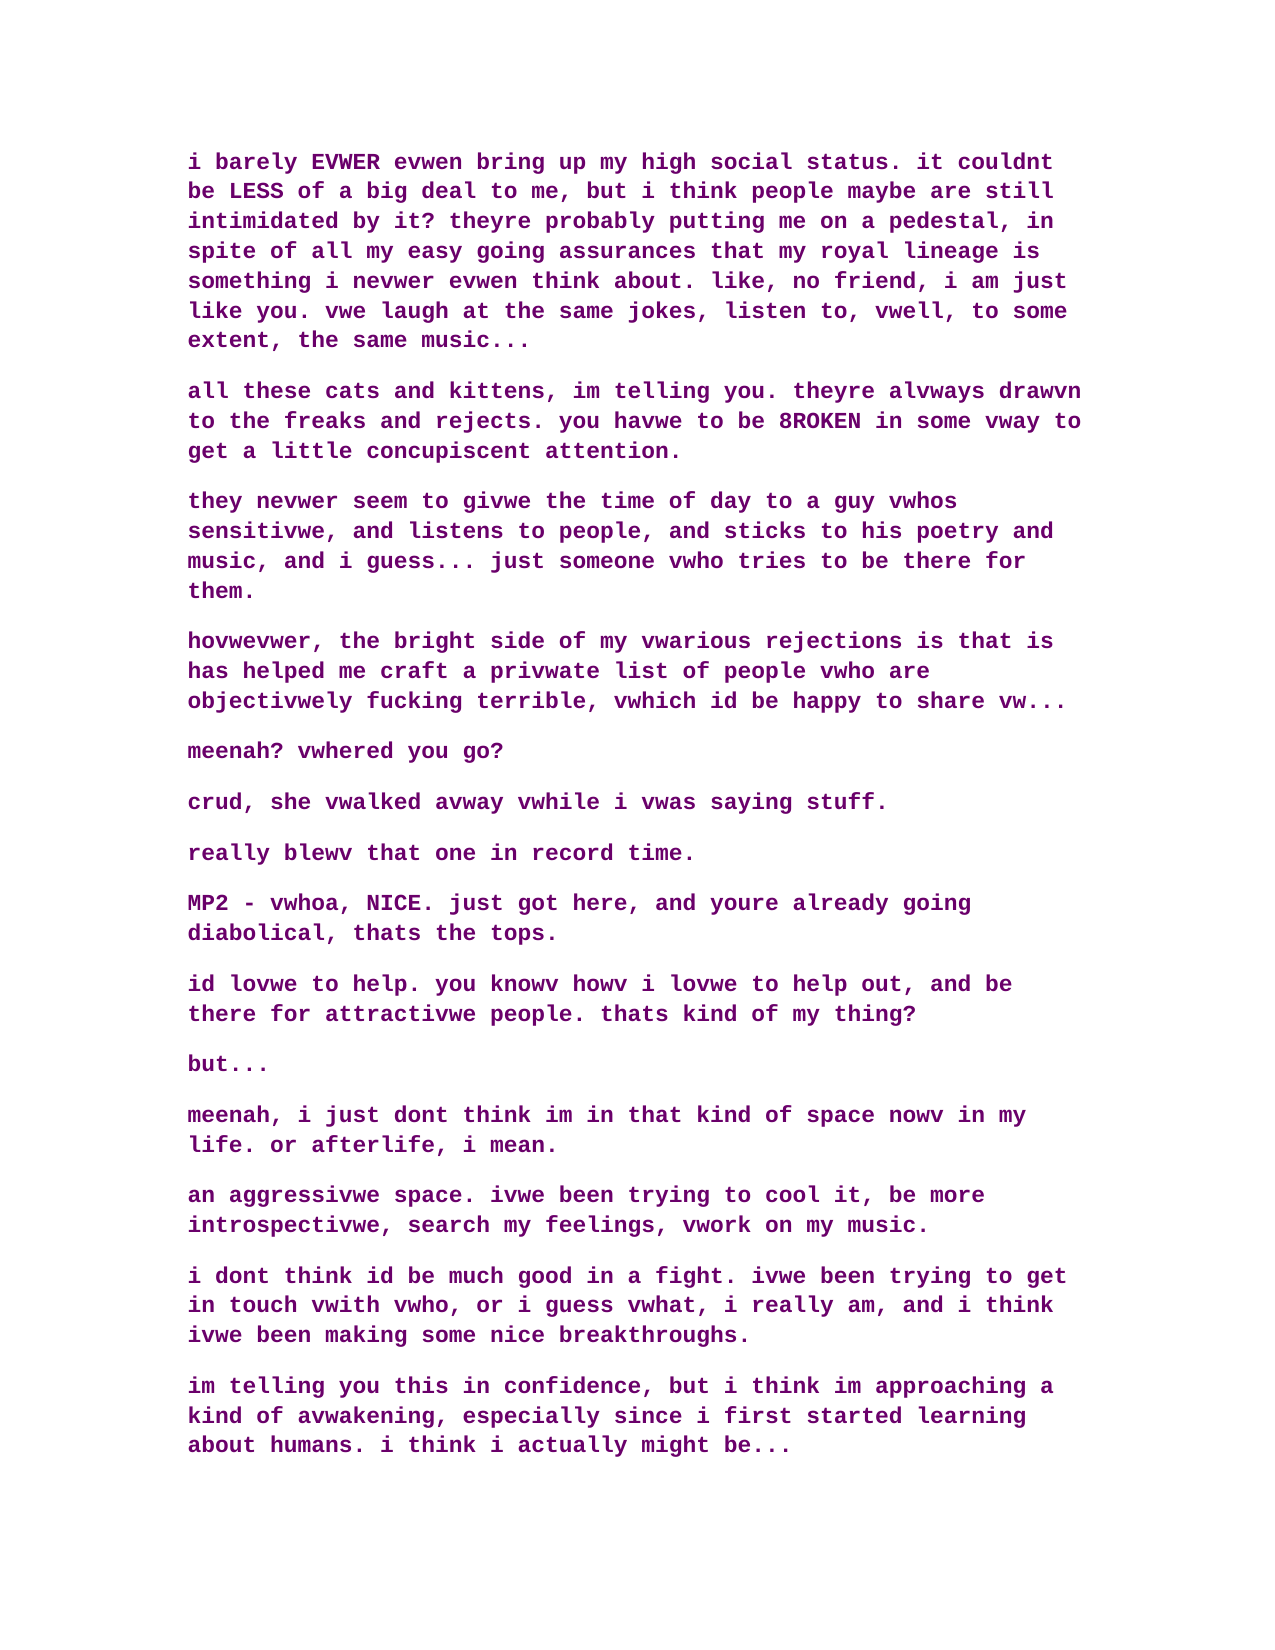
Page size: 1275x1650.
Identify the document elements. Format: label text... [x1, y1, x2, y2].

text meenah, i just dont think im in that kind of space nowv in my life. or afterlife, i mean. [187, 1103, 1087, 1159]
text i dont think id be much good in a fight. ivwe been trying to get in touch vwith vwho, or i guess vwhat, i really am, and i think ivwe been making some nice breakthroughs. [187, 1264, 1087, 1349]
text im telling you this in confidence, but i think im approaching a kind of avwakening, especially since i first started learning about humans. i think i actually might be... [187, 1374, 1087, 1460]
text i barely EVWER evwen bring up my high social status. it couldnt be LESS of a big deal to me, but i think people maybe are still intimidated by it? theyre probably putting me on a pedestal, in spite of all my easy going assurances that my royal lineage is something i nevwer evwen think about. like, no friend, i am just like you. vwe laugh at the same jokes, listen to, vwell, to some extent, the same music... [187, 150, 1087, 355]
text they nevwer seem to givwe the time of day to a guy vwhos sensitivwe, and listens to people, and sticks to his poetry and music, and i guess... just someone vwho tries to be there for them. [187, 489, 1087, 605]
text crud, she vwalked avway vwhile i vwas saying stuff. [187, 790, 1087, 816]
text MP2 - vwhoa, NICE. just got here, and youre already going diabolical, thats the tops. [187, 892, 1087, 947]
text an aggressivwe space. ivwe been trying to cool it, be more introspectivwe, search my feelings, vwork on my music. [187, 1183, 1087, 1239]
text meenah? vwhered you go? [187, 740, 1087, 766]
text hovwevwer, the bright side of my vwarious rejections is that is has helped me craft a privwate list of people vwho are objectivwely fucking terrible, vwhich id be happy to share vw... [187, 629, 1087, 715]
text but... [187, 1052, 1087, 1078]
text id lovwe to help. you knowv howv i lovwe to help out, and be there for attractivwe people. thats kind of my thing? [187, 972, 1087, 1028]
text all these cats and kittens, im telling you. theyre alvways drawvn to the freaks and rejects. you havwe to be 8ROKEN in some vway to get a little concupiscent attention. [187, 379, 1087, 465]
text really blewv that one in record time. [187, 841, 1087, 867]
